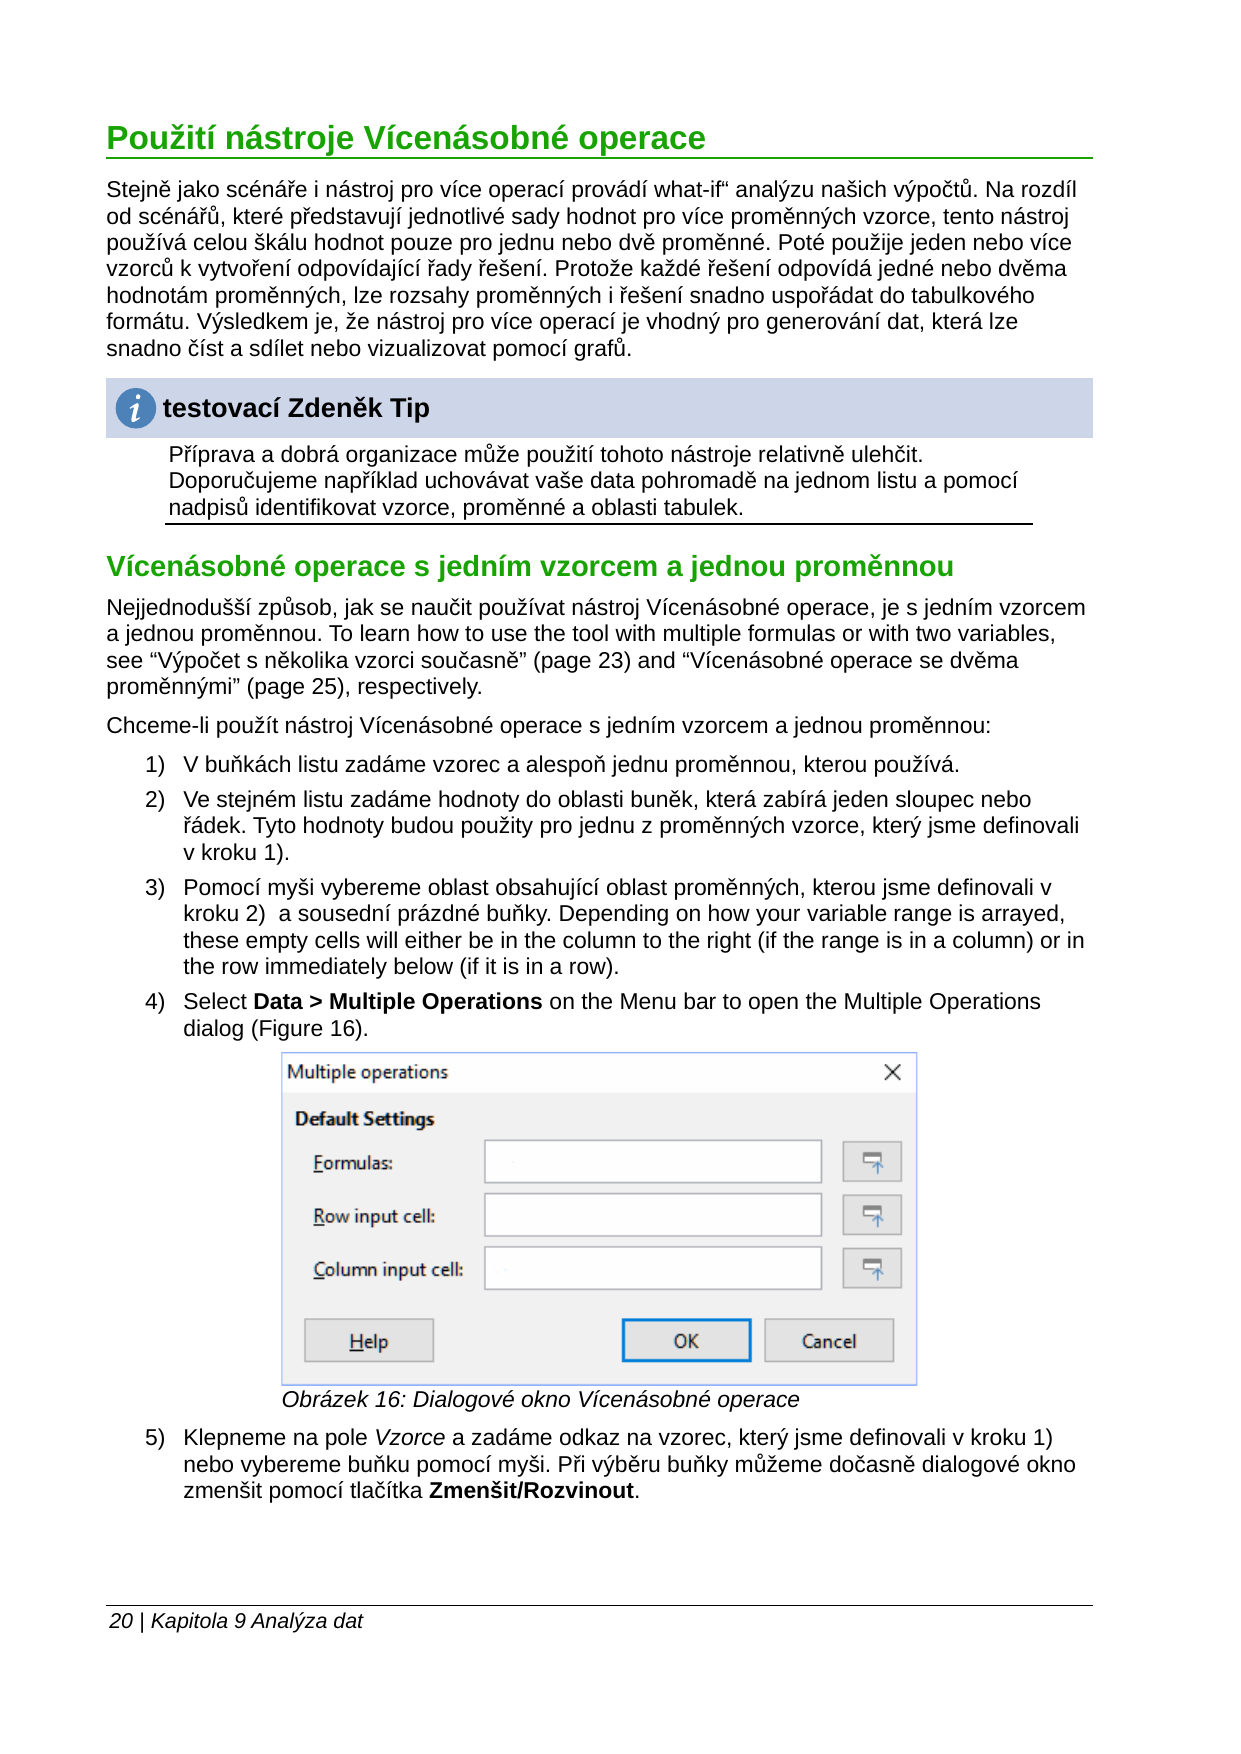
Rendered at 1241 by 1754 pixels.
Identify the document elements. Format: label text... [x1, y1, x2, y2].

text Chceme-li použít nástroj Vícenásobné operace s jedním vzorcem a jednou proměnnou: [106, 712, 1093, 738]
picture [281, 1052, 918, 1386]
text Nejjednodušší způsob, jak se naučit používat nástroj Vícenásobné operace, je s jedním vzorcem a jednou proměnnou. To learn how to use the tool with multiple formulas or with two variables, see “Calculating with several formulas simultaneously” (page 21) and “Multiple operations with two variables” (page 23), respectively. [106, 594, 1093, 699]
list Select Data > Multiple Operations on the Menu bar to open the Multiple Operations dialog (Figure 16). [165, 988, 1093, 1041]
text Obrázek 16: Dialogové okno Vícenásobné operace [281, 1386, 917, 1412]
subtitle testovací Zdeněk Tip [106, 378, 1093, 438]
list V buňkách listu zadáme vzorec a alespoň jednu proměnnou, kterou používá. [165, 751, 1093, 777]
list Pomocí myši vybereme oblast obsahující oblast proměnných, kterou jsme definovali v kroku 2 a sousední prázdné buňky. Depending on how your variable range is arrayed, these empty cells will either be in the column to the right (if the range is in a column) or in the row immediately below (if it is in a row). [165, 874, 1093, 979]
subtitle Vícenásobné operace s jedním vzorcem a jednou proměnnou [106, 549, 1093, 582]
list Klepneme na pole Vzorce a zadáme odkaz na vzorec, který jsme definovali v kroku 1 nebo vybereme buňku pomocí myši. Při výběru buňky můžeme dočasně dialogové okno zmenšit pomocí tlačítka Zmenšit/Rozvinout. [165, 1424, 1093, 1503]
text Stejně jako scénáře i nástroj pro více operací provádí what-if“ analýzu našich výpočtů. Na rozdíl od scénářů, které představují jednotlivé sady hodnot pro více proměnných vzorce, tento nástroj používá celou škálu hodnot pouze pro jednu nebo dvě proměnné. Poté použije jeden nebo více vzorců k vytvoření odpovídající řady řešení. Protože každé řešení odpovídá jedné nebo dvěma hodnotám proměnných, lze rozsahy proměnných i řešení snadno uspořádat do tabulkového formátu. Výsledkem je, že nástroj pro více operací je vhodný pro generování dat, která lze snadno číst a sdílet nebo vizualizovat pomocí grafů. [106, 176, 1093, 361]
subtitle Použití nástroje Vícenásobné operace [106, 118, 1093, 157]
list Ve stejném listu zadáme hodnoty do oblasti buněk, která zabírá jeden sloupec nebo řádek. Tyto hodnoty budou použity pro jednu z proměnných vzorce, který jsme definovali v kroku 1. [165, 786, 1093, 865]
text Příprava a dobrá organizace může použití tohoto nástroje relativně ulehčit. Doporučujeme například uchovávat vaše data pohromadě na jednom listu a pomocí nadpisů identifikovat vzorce, proměnné a oblasti tabulek. [165, 438, 1033, 523]
